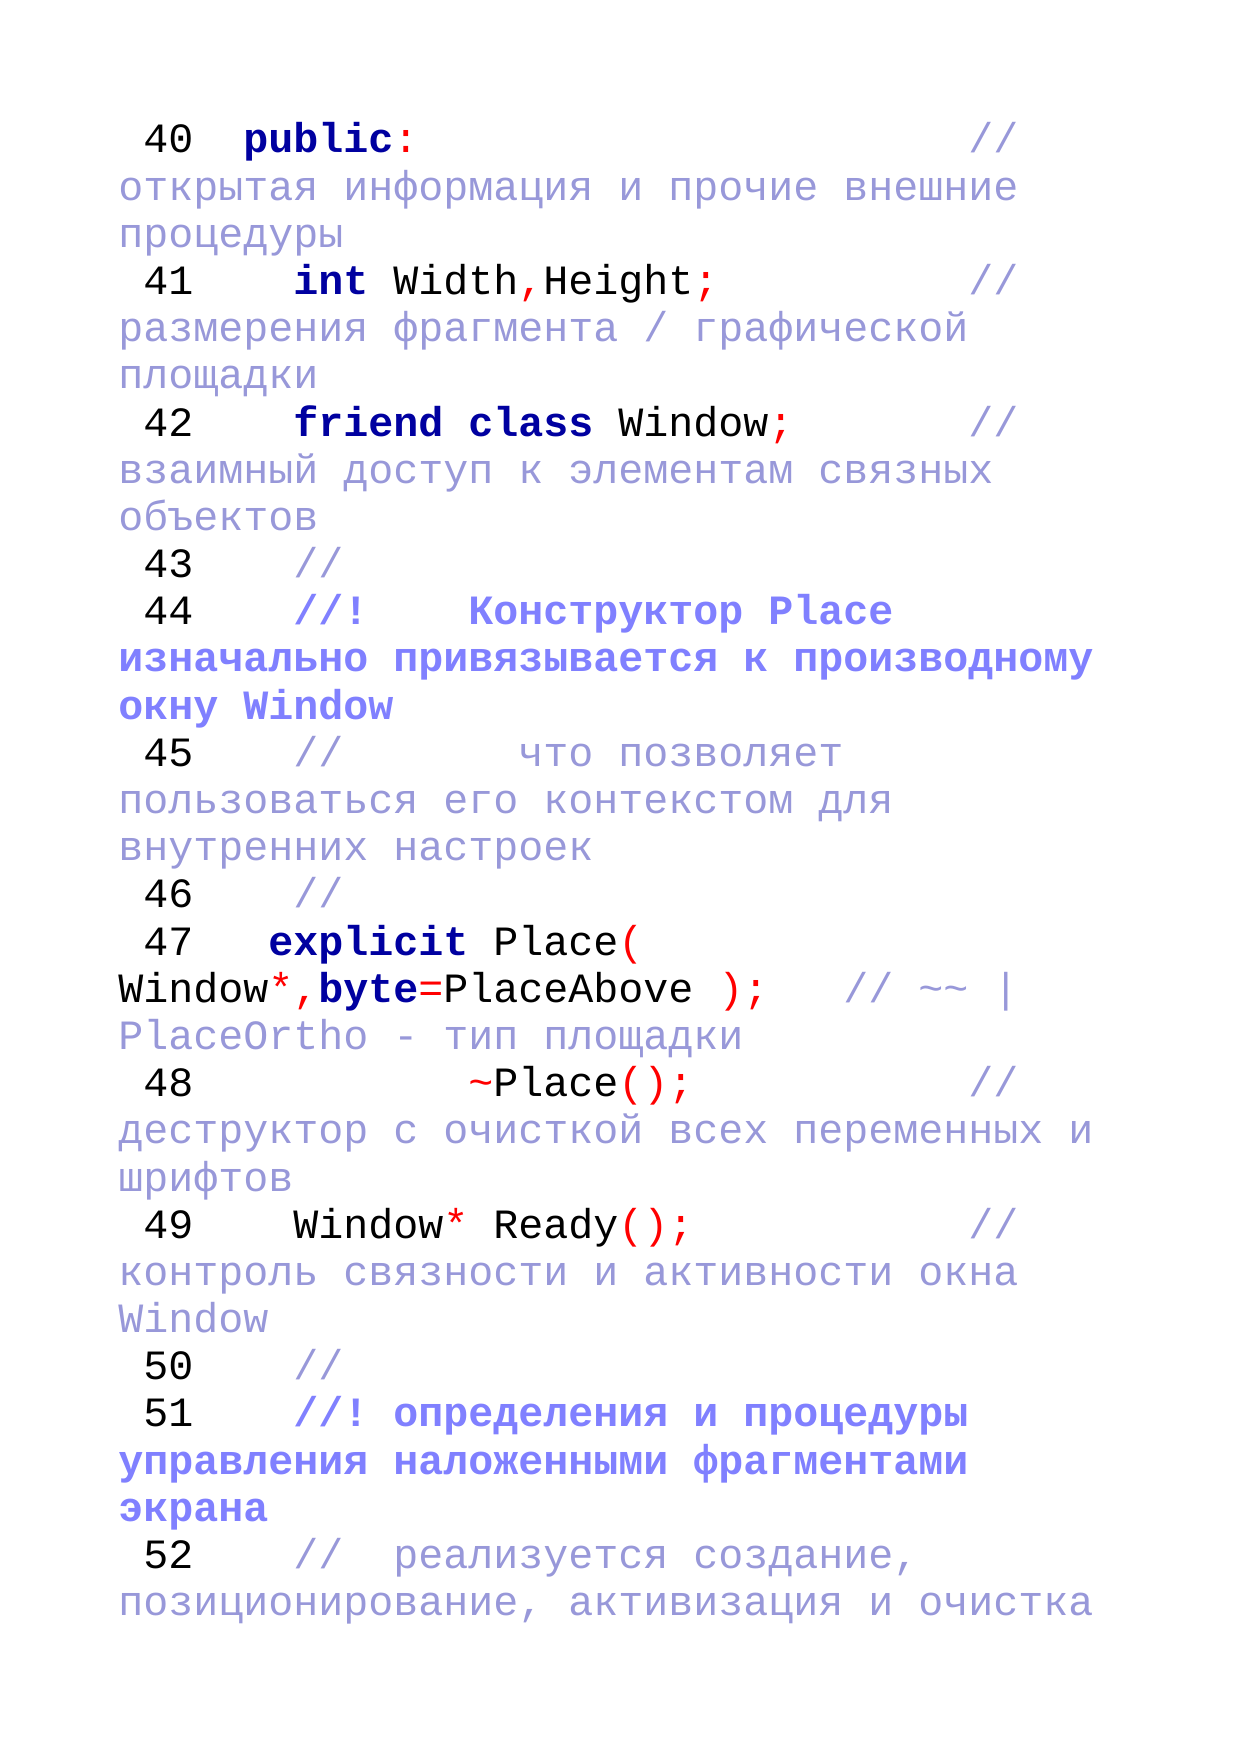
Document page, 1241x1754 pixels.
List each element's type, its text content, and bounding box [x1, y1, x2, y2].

subtitle 46 // [118, 873, 1122, 920]
subtitle 49 Window* Ready(); // контроль связности и активности окна Window [118, 1203, 1122, 1345]
subtitle 41 int Width,Height; // размерения фрагмента / графической площадки [118, 260, 1122, 401]
subtitle 40 public: // открытая информация и прочие внешние процедуры [118, 118, 1122, 260]
subtitle 52 // реализуется создание, позиционирование, активизация и очистка [118, 1534, 1122, 1628]
subtitle 51 //! определения и процедуры управления наложенными фрагментами экрана [118, 1392, 1122, 1534]
subtitle 48 ~Place(); // деструктор с очисткой всех переменных и шрифтов [118, 1062, 1122, 1203]
subtitle 44 //! Конструктор Place изначально привязывается к производному окну Window [118, 590, 1122, 732]
subtitle 50 // [118, 1345, 1122, 1392]
subtitle 42 friend class Window; // взаимный доступ к элементам связных объектов [118, 401, 1122, 543]
subtitle 43 // [118, 543, 1122, 590]
subtitle 47 explicit Place( Window*,byte=PlaceAbove ); // ~~ | PlaceOrtho - тип площадки [118, 920, 1122, 1062]
subtitle 45 // что позволяет пользоваться его контекстом для внутренних настроек [118, 732, 1122, 873]
